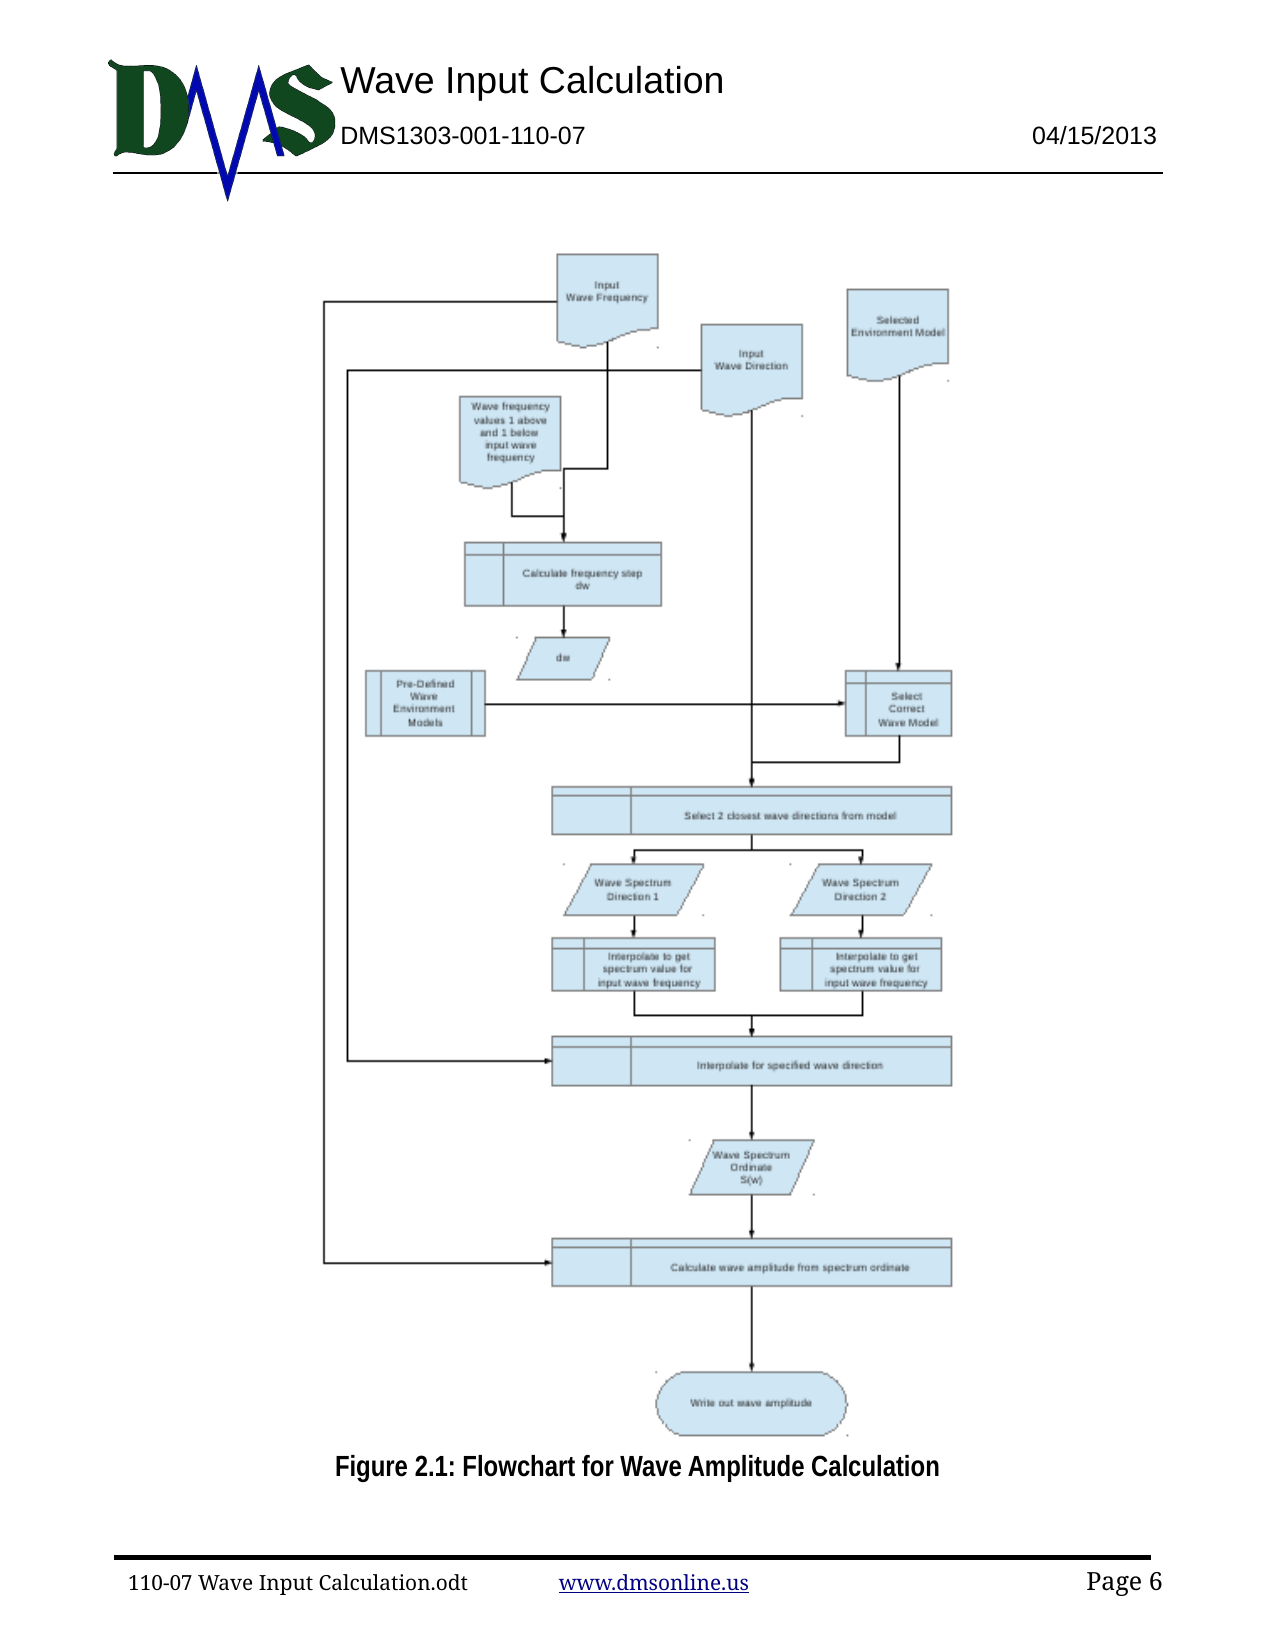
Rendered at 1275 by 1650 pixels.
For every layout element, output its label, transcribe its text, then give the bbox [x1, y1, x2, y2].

text Figure 2.1: Flowchart for Wave Amplitude Calculation [300, 1449, 974, 1482]
picture [105, 56, 338, 204]
picture [300, 237, 1008, 1449]
